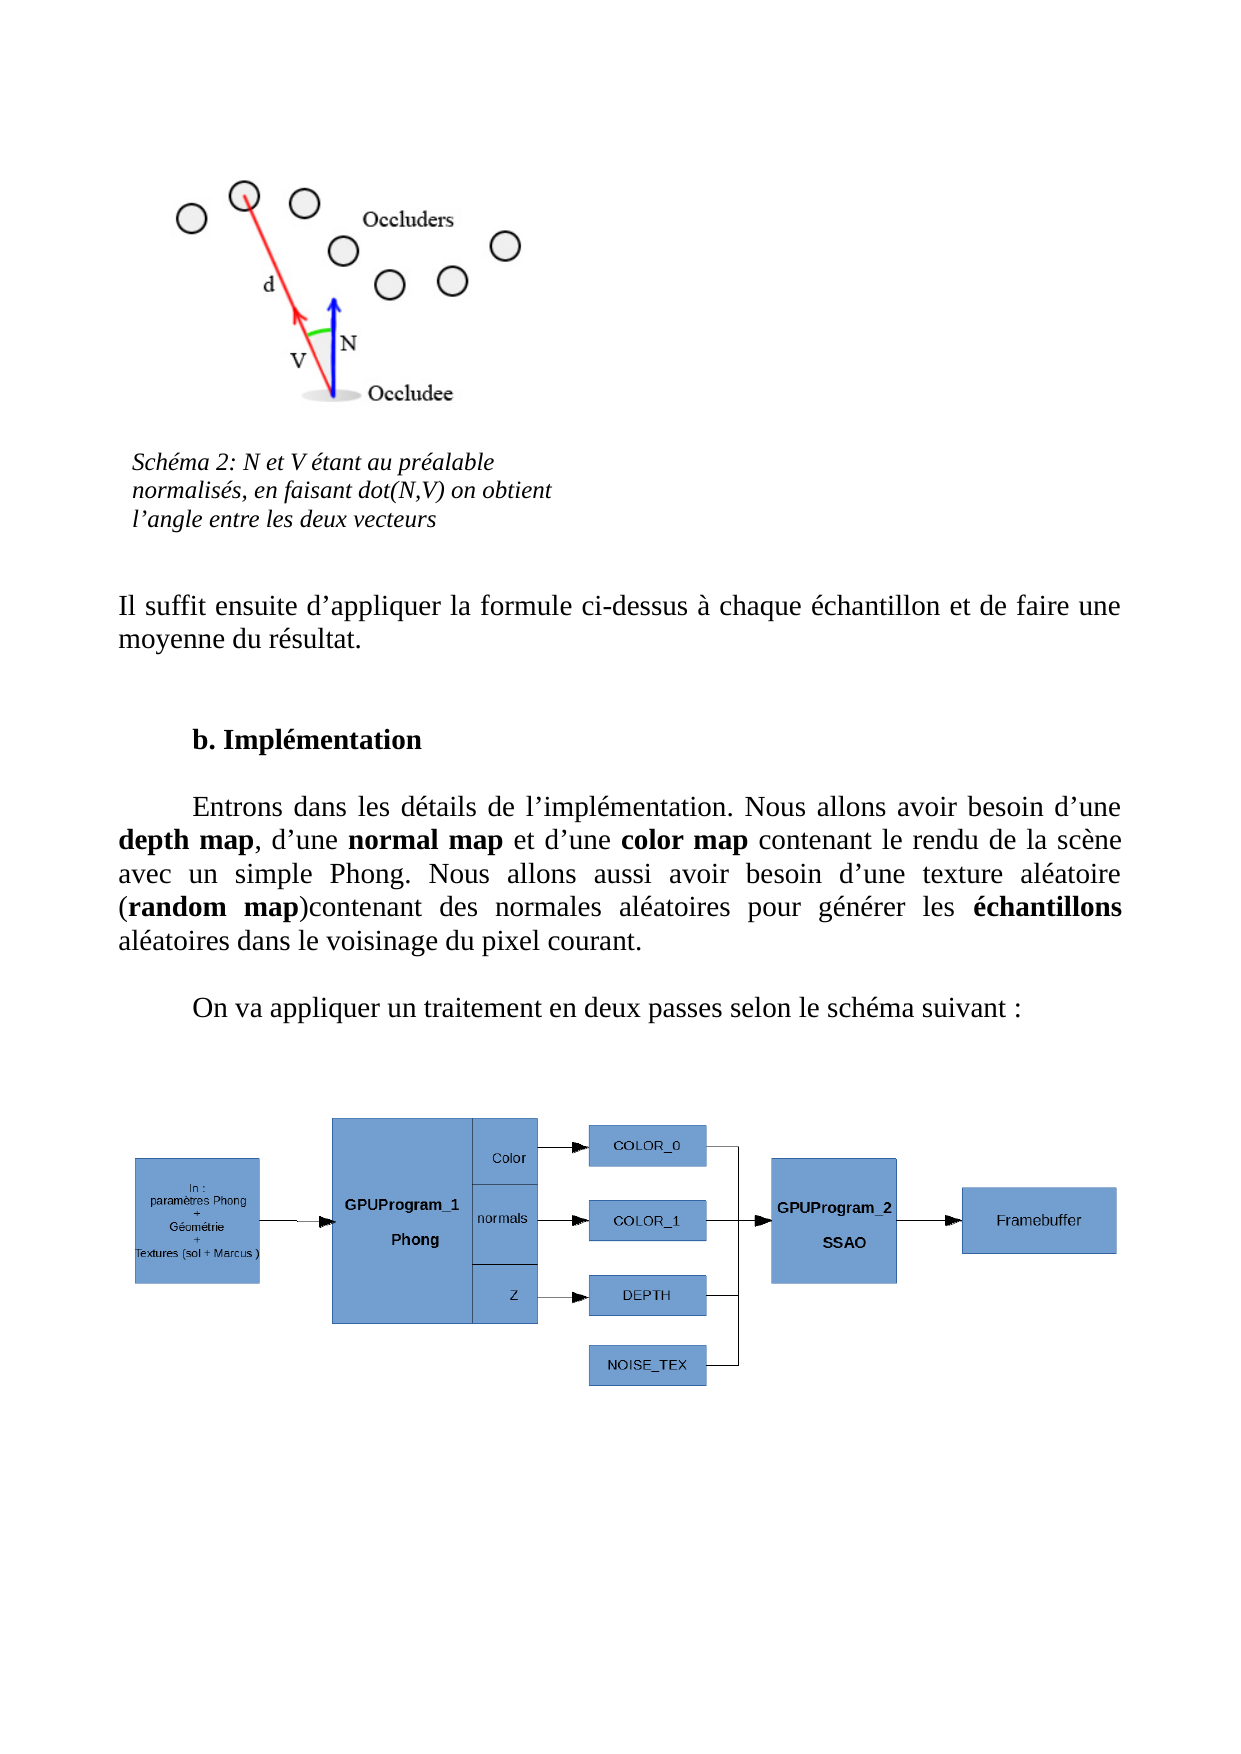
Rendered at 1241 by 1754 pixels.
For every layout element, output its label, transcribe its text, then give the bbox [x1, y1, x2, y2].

picture [118, 1057, 1123, 1411]
picture [131, 148, 570, 447]
text Schéma 2: N et V étant au préalable normalisés, en faisant dot(N,V) on obtient l’angle entre les deux vecteurs [132, 447, 569, 533]
text On va appliquer un traitement en deux passes selon le schéma suivant : [118, 990, 1122, 1024]
text Il suffit ensuite d’appliquer la formule ci-dessus à chaque échantillon et de faire une moyenne du résultat. [118, 588, 1122, 655]
text b. Implémentation [118, 722, 1122, 755]
text Entrons dans les détails de l’implémentation. Nous allons avoir besoin d’une depth map, d’une normal map et d’une color map contenant le rendu de la scène avec un simple Phong. Nous allons aussi avoir besoin d’une texture aléatoire (random map)contenant des normales aléatoires pour générer les échantillons aléatoires dans le voisinage du pixel courant. [118, 789, 1122, 957]
